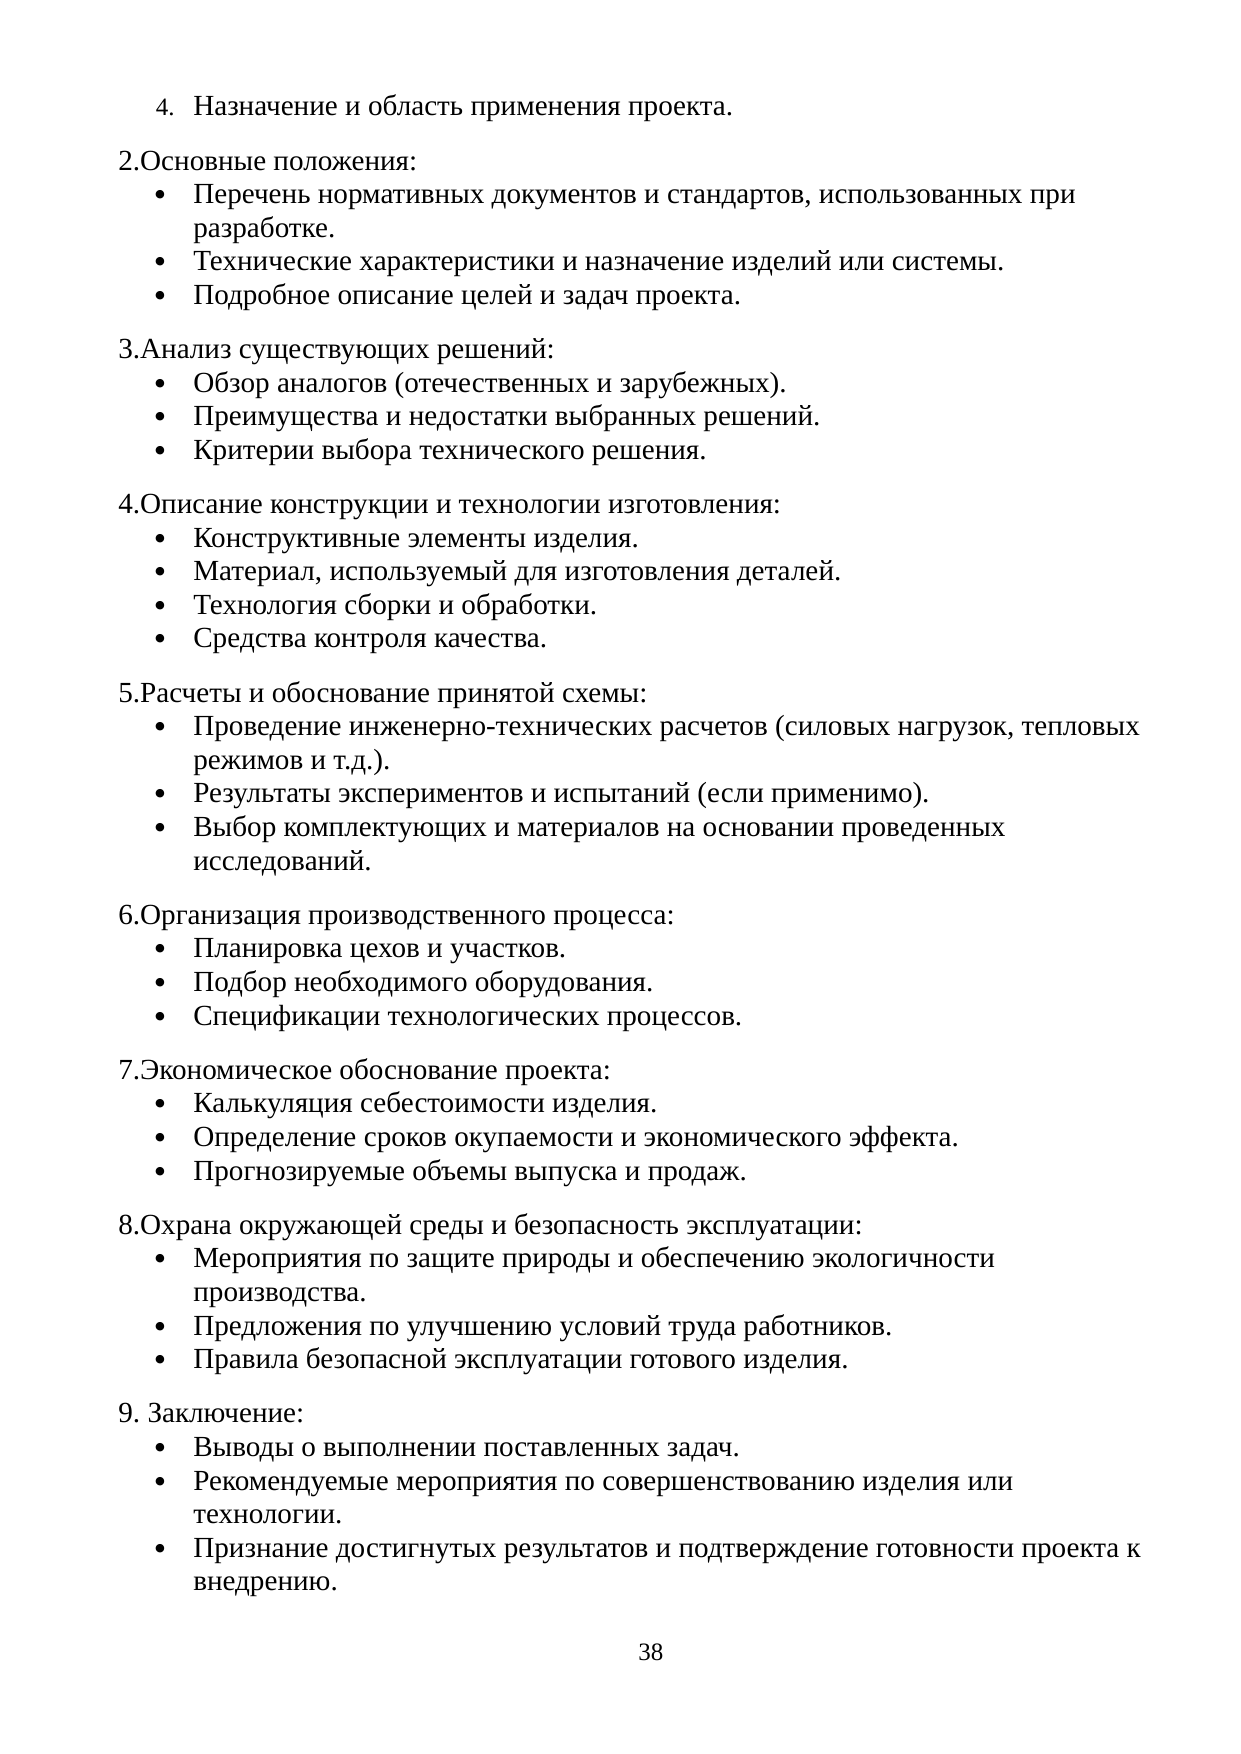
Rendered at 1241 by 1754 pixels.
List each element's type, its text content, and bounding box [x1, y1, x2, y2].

list Спецификации технологических процессов. [156, 998, 1152, 1031]
list Проведение инженерно-технических расчетов (силовых нагрузок, тепловых режимов и т.д.). [156, 708, 1152, 776]
list Результаты экспериментов и испытаний (если применимо). [156, 776, 1152, 809]
text 9. Заключение: [118, 1396, 1152, 1429]
list Материал, используемый для изготовления деталей. [156, 553, 1152, 587]
text 3.Анализ существующих решений: [118, 331, 1152, 365]
list Технология сборки и обработки. [156, 587, 1152, 621]
list Предложения по улучшению условий труда работников. [156, 1308, 1152, 1341]
list Подбор необходимого оборудования. [156, 964, 1152, 998]
list Подробное описание целей и задач проекта. [156, 277, 1152, 311]
list Определение сроков окупаемости и экономического эффекта. [156, 1119, 1152, 1153]
list Планировка цехов и участков. [156, 931, 1152, 964]
text 8.Охрана окружающей среды и безопасность эксплуатации: [118, 1207, 1152, 1241]
text 5.Расчеты и обоснование принятой схемы: [118, 675, 1152, 708]
list Средства контроля качества. [156, 621, 1152, 654]
list Выбор комплектующих и материалов на основании проведенных исследований. [156, 809, 1152, 876]
list Прогнозируемые объемы выпуска и продаж. [156, 1153, 1152, 1186]
list Конструктивные элементы изделия. [156, 520, 1152, 553]
list Выводы о выполнении поставленных задач. [156, 1429, 1152, 1463]
list Признание достигнутых результатов и подтверждение готовности проекта к внедрению. [156, 1530, 1152, 1597]
list Рекомендуемые мероприятия по совершенствованию изделия или технологии. [156, 1463, 1152, 1530]
list Правила безопасной эксплуатации готового изделия. [156, 1341, 1152, 1375]
list Технические характеристики и назначение изделий или системы. [156, 243, 1152, 277]
list Преимущества и недостатки выбранных решений. [156, 398, 1152, 432]
list Критерии выбора технического решения. [156, 432, 1152, 466]
text 7.Экономическое обоснование проекта: [118, 1052, 1152, 1086]
text 6.Организация производственного процесса: [118, 897, 1152, 931]
list Перечень нормативных документов и стандартов, использованных при разработке. [156, 176, 1152, 243]
list Обзор аналогов (отечественных и зарубежных). [156, 365, 1152, 398]
list Назначение и область применения проекта. [156, 88, 1152, 122]
list Мероприятия по защите природы и обеспечению экологичности производства. [156, 1241, 1152, 1308]
text 4.Описание конструкции и технологии изготовления: [118, 486, 1152, 520]
text 2.Основные положения: [118, 143, 1152, 176]
list Калькуляция себестоимости изделия. [156, 1086, 1152, 1119]
